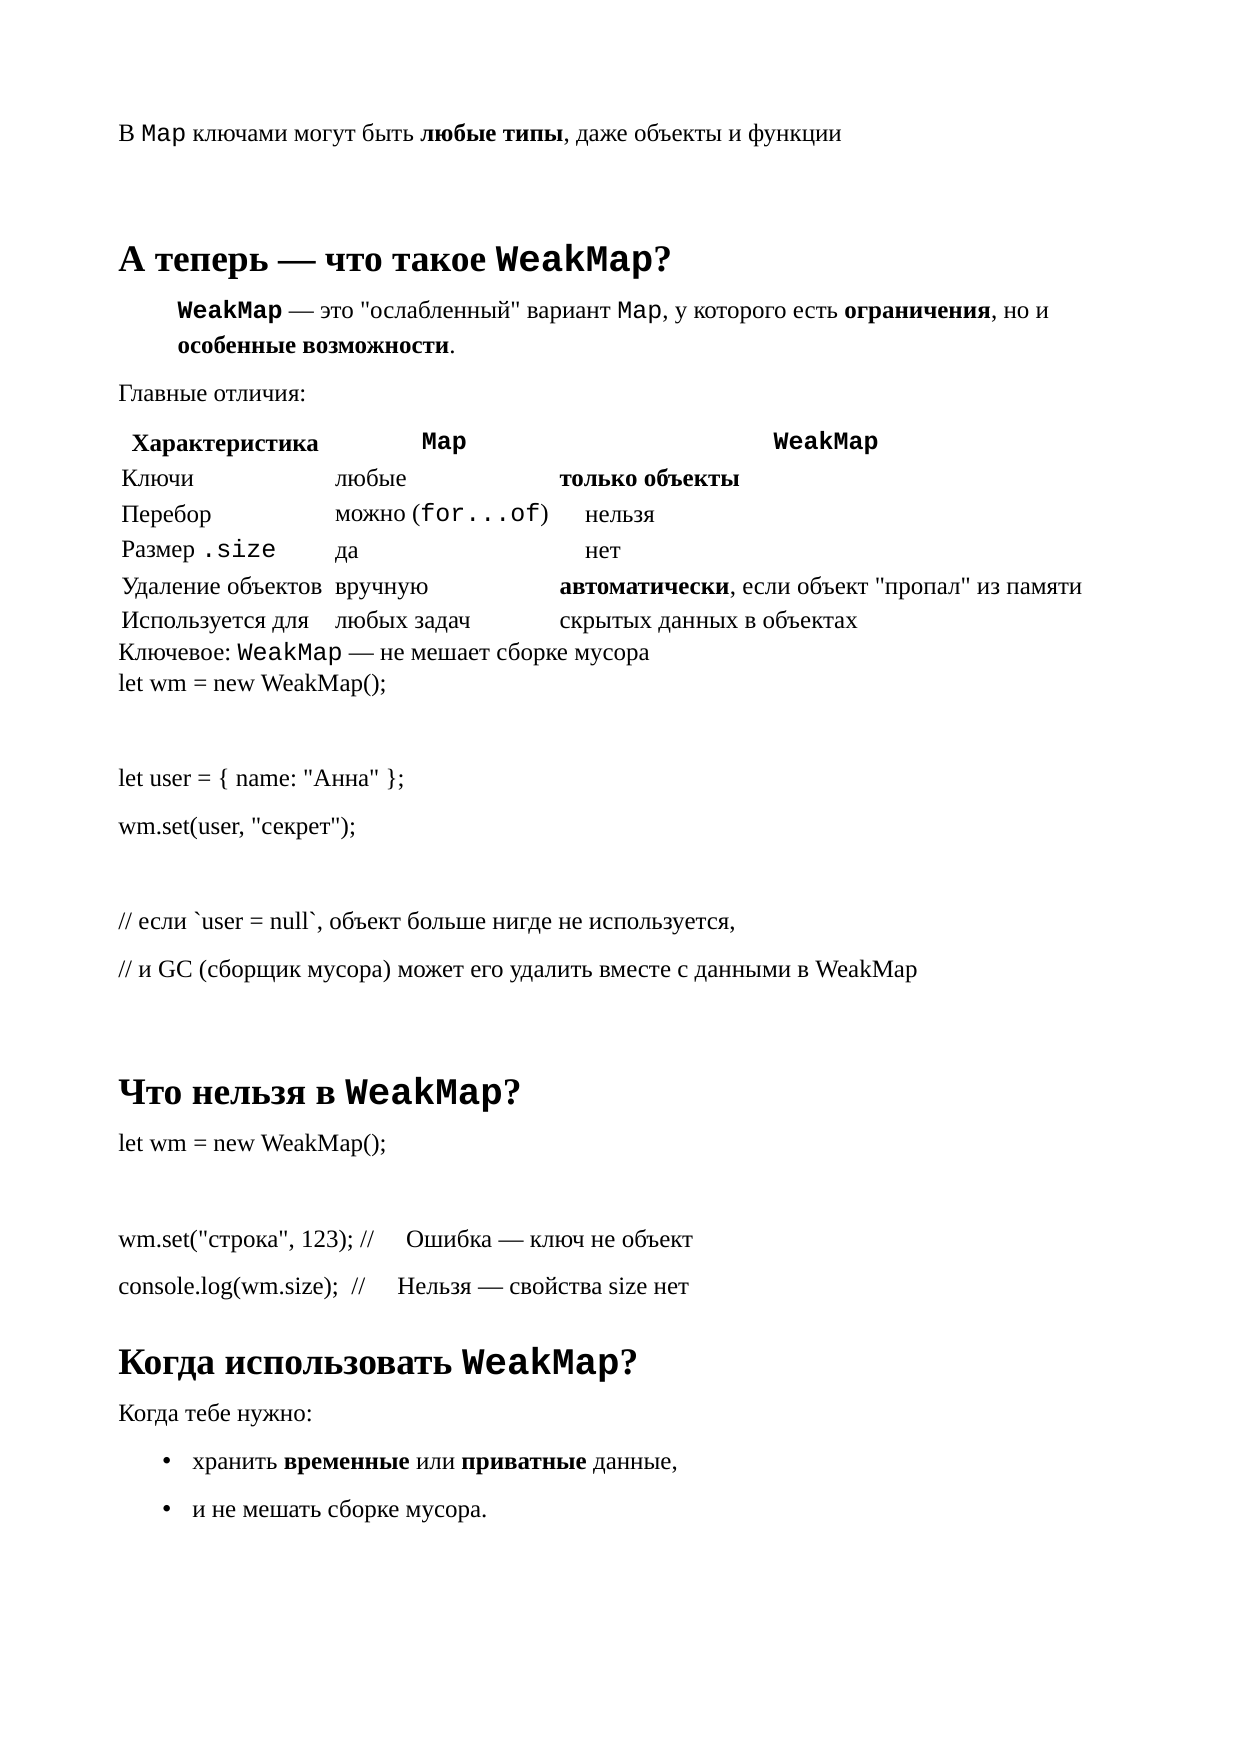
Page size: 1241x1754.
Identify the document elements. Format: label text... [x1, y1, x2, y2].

subtitle Когда использовать WeakMap? [118, 1340, 1122, 1386]
table_header WeakMap [556, 426, 1095, 460]
subtitle А теперь — что такое WeakMap? [118, 237, 1122, 283]
text // если `user = null`, объект больше нигде не используется, [118, 906, 1122, 935]
text let wm = new WeakMap(); [118, 668, 1122, 697]
text let wm = new WeakMap(); [118, 1128, 1122, 1157]
table_cell любых задач [332, 603, 556, 637]
table_cell любые [332, 460, 556, 495]
table_cell Размер .size [118, 531, 332, 568]
text let user = { name: "Анна" }; [118, 763, 1122, 792]
table_cell вручную [332, 568, 556, 603]
table_cell ❌ нет [556, 531, 1095, 568]
text Когда тебе нужно: [118, 1398, 1122, 1427]
table_cell ❌ нельзя [556, 495, 1095, 531]
text // и GC (сборщик мусора) может его удалить вместе с данными в WeakMap [118, 954, 1122, 982]
text console.log(wm.size); // ❌ Нельзя — свойства size нет [118, 1271, 1122, 1300]
text Ключевое: WeakMap — не мешает сборке мусора [118, 637, 1122, 668]
table_cell можно (for...of) [332, 495, 556, 531]
table_cell Ключи [118, 460, 332, 495]
list и не мешать сборке мусора. [162, 1494, 1122, 1522]
table_cell Удаление объектов [118, 568, 332, 603]
text wm.set("строка", 123); // ❌ Ошибка — ключ не объект [118, 1224, 1122, 1252]
table_cell Перебор [118, 495, 332, 531]
table_header Map [332, 426, 556, 460]
text wm.set(user, "секрет"); [118, 811, 1122, 840]
table_cell автоматически, если объект "пропал" из памяти [556, 568, 1095, 603]
text В Map ключами могут быть любые типы, даже объекты и функции [118, 118, 1122, 149]
subtitle Что нельзя в WeakMap? [118, 1070, 1122, 1116]
table_header Характеристика [118, 426, 332, 460]
table_cell да [332, 531, 556, 568]
text Главные отличия: [118, 378, 1122, 407]
table_cell скрытых данных в объектах [556, 603, 1095, 637]
list хранить временные или приватные данные, [162, 1446, 1122, 1475]
text WeakMap — это "ослабленный" вариант Map, у которого есть ограничения, но и особенные возможности. [177, 295, 1063, 359]
table_cell Используется для [118, 603, 332, 637]
table_cell только объекты [556, 460, 1095, 495]
